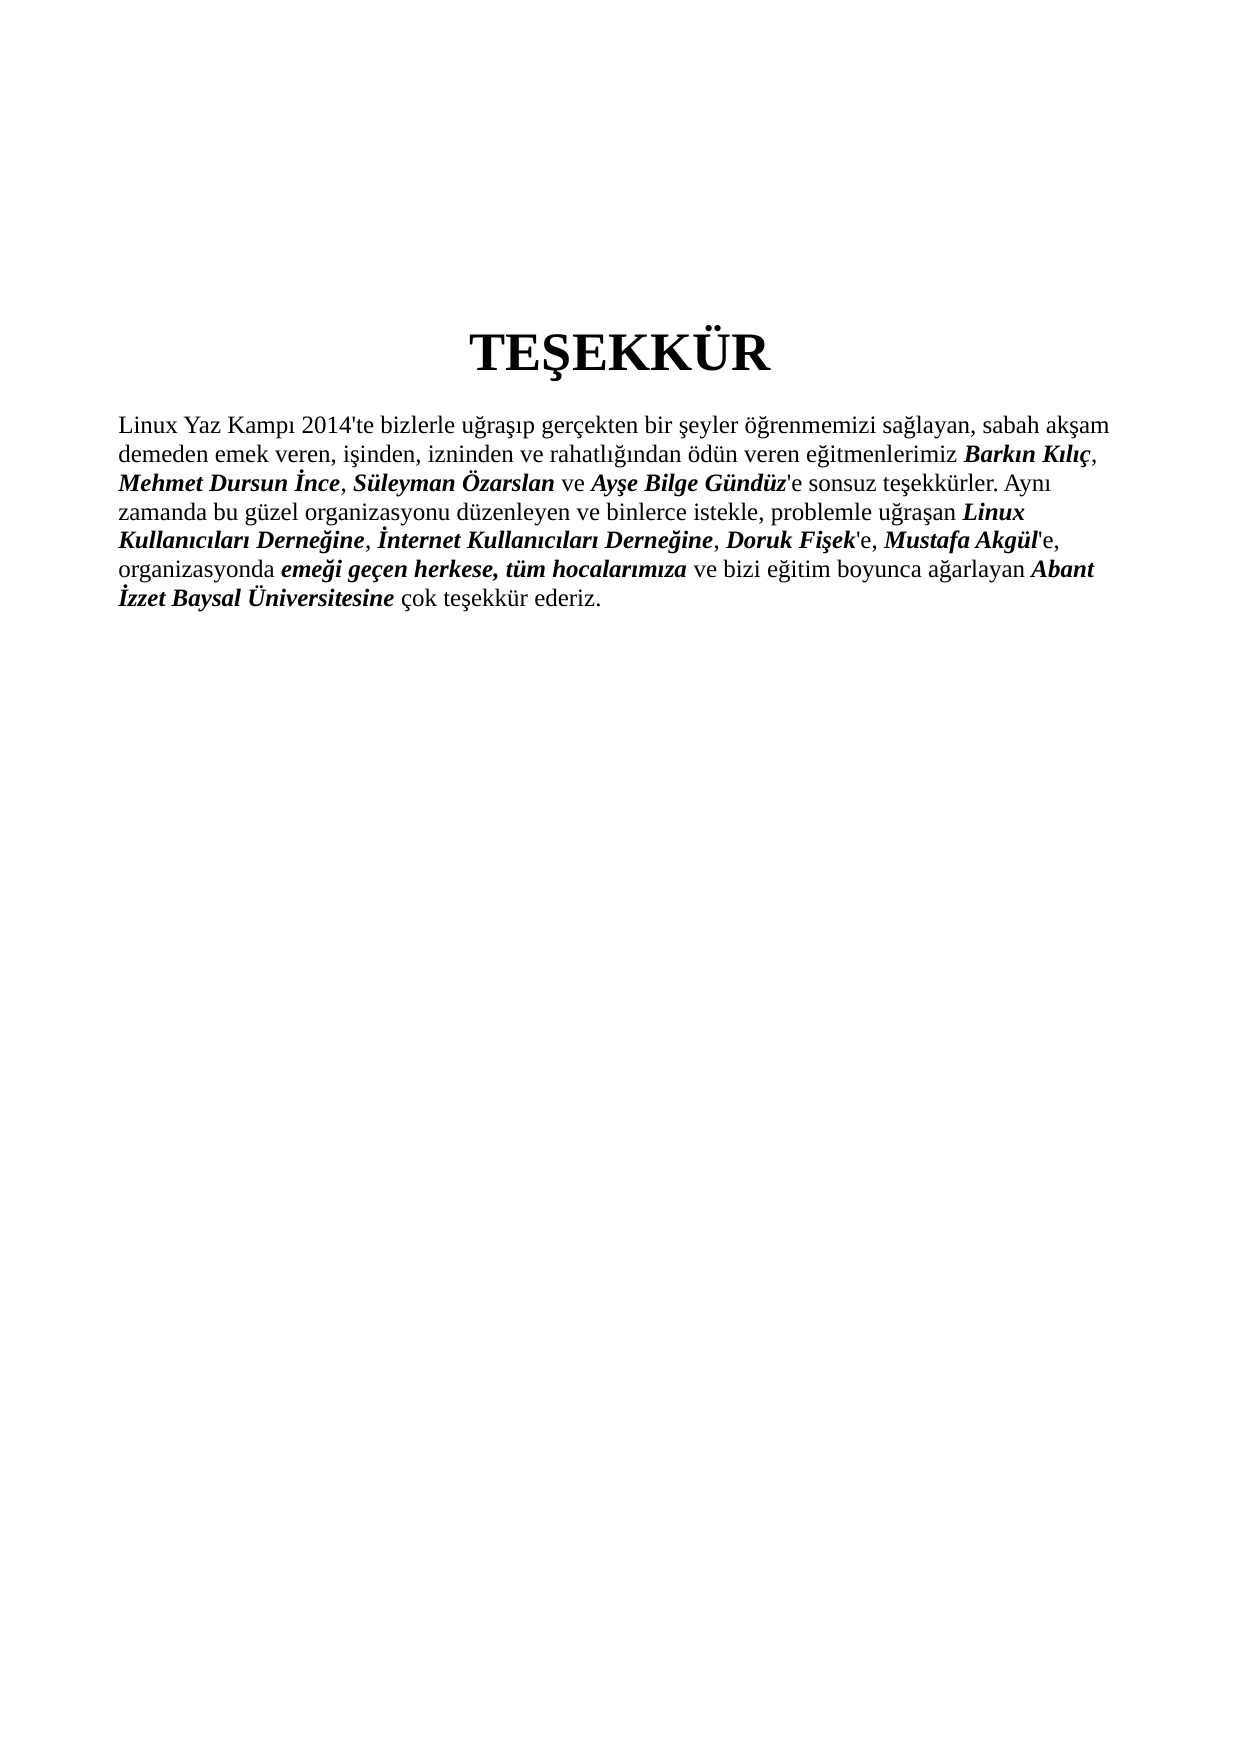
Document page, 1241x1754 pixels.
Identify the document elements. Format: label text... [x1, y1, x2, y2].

text Linux Yaz Kampı 2014'te bizlerle uğraşıp gerçekten bir şeyler öğrenmemizi sağlayan, sabah akşam demeden emek veren, işinden, izninden ve rahatlığından ödün veren eğitmenlerimiz Barkın Kılıç, Mehmet Dursun İnce, Süleyman Özarslan ve Ayşe Bilge Gündüz'e sonsuz teşekkürler. Aynı zamanda bu güzel organizasyonu düzenleyen ve binlerce istekle, problemle uğraşan Linux Kullanıcıları Derneğine, İnternet Kullanıcıları Derneğine, Doruk Fişek'e, Mustafa Akgül'e, organizasyonda emeği geçen herkese, tüm hocalarımıza ve bizi eğitim boyunca ağarlayan Abant İzzet Baysal Üniversitesine çok teşekkür ederiz. [118, 410, 1122, 612]
text TEŞEKKÜR [118, 319, 1122, 382]
